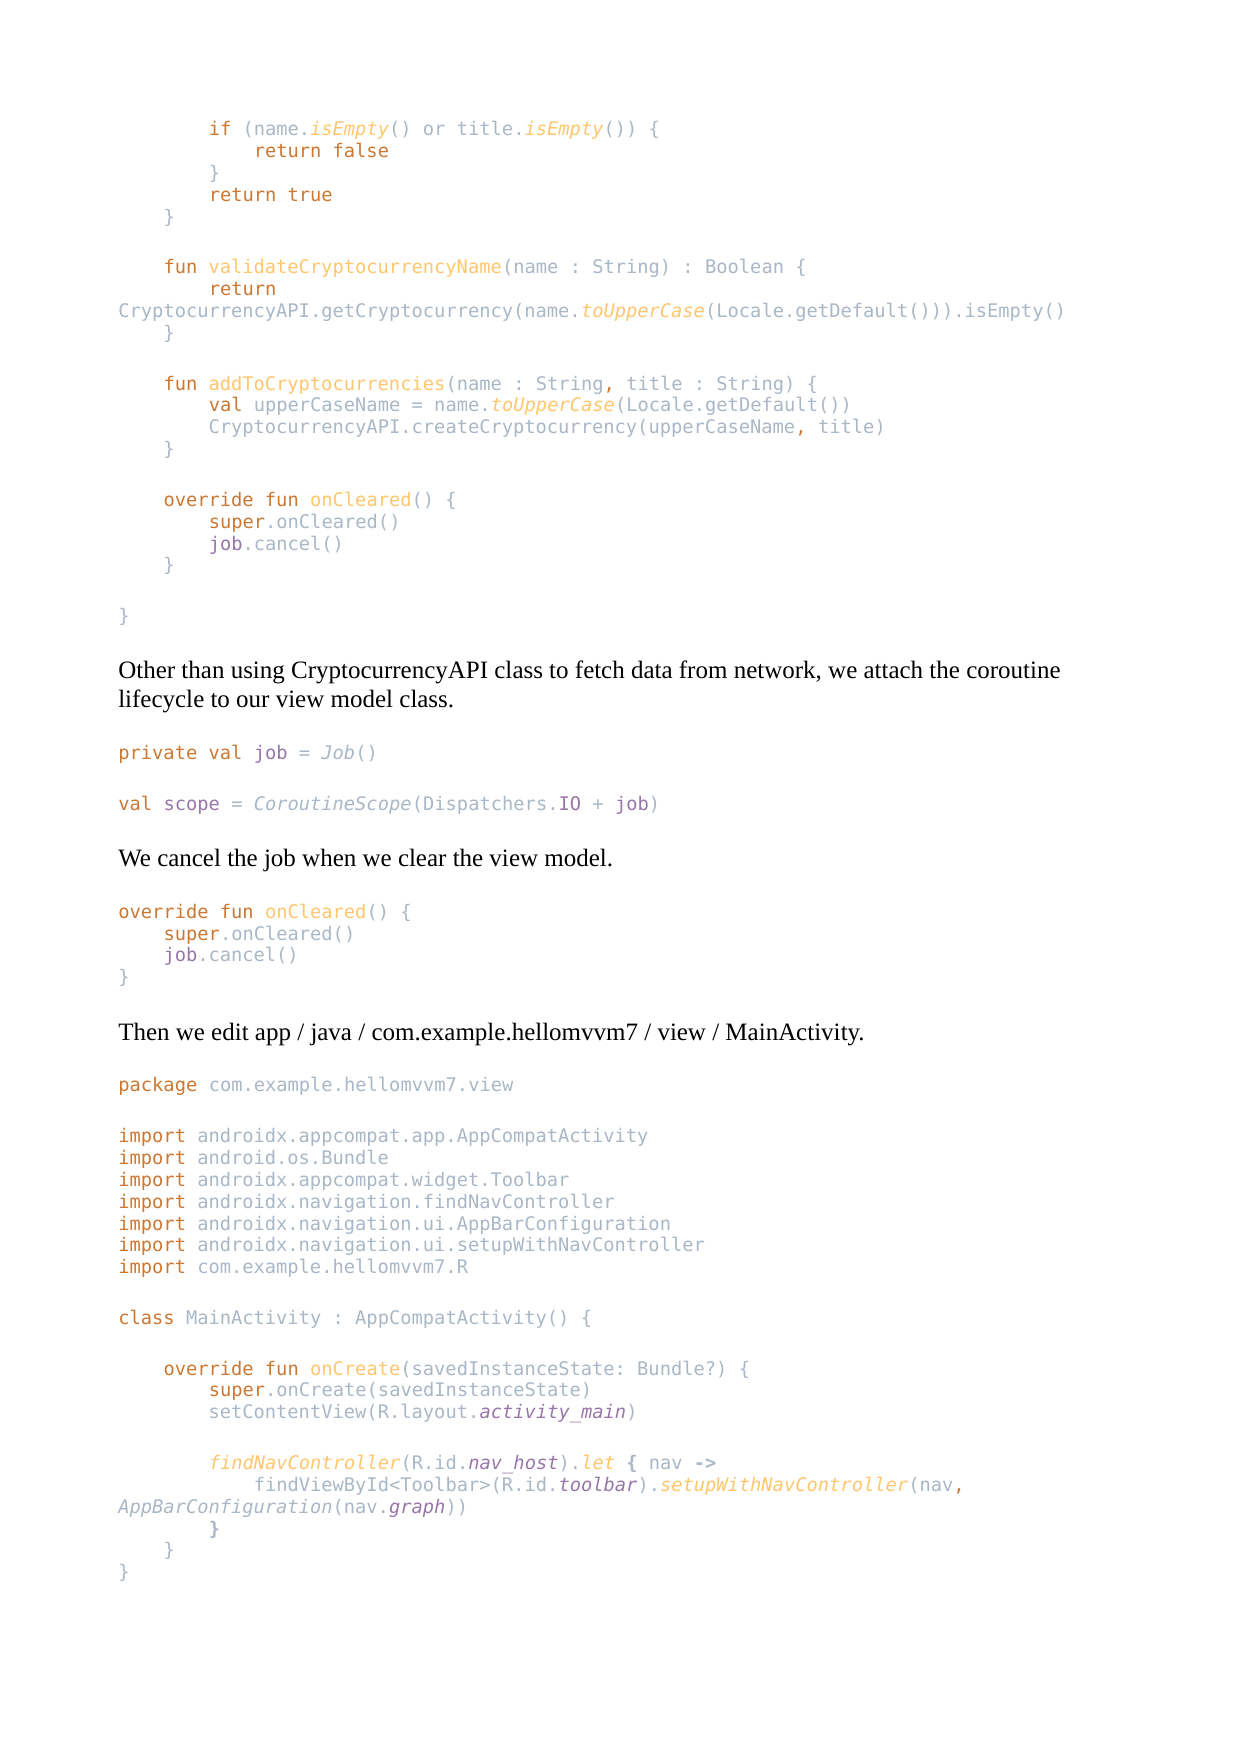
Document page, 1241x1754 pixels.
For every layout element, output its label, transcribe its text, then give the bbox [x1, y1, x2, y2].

text private val job = Job() val scope = CoroutineScope(Dispatchers.IO + job) [118, 742, 1122, 814]
text We cancel the job when we clear the view model. [118, 843, 1122, 872]
text if (name.isEmpty() or title.isEmpty()) { return false } return true } fun validateCryptocurrencyName(name : String) : Boolean { return CryptocurrencyAPI.getCryptocurrency(name.toUpperCase(Locale.getDefault())).isEmpty() } fun addToCryptocurrencies(name : String, title : String) { val upperCaseName = name.toUpperCase(Locale.getDefault()) CryptocurrencyAPI.createCryptocurrency(upperCaseName, title) } override fun onCleared() { super.onCleared() job.cancel() } } [118, 118, 1122, 627]
text Then we edit app / java / com.example.hellomvvm7 / view / MainActivity. [118, 1017, 1122, 1046]
text Other than using CryptocurrencyAPI class to fetch data from network, we attach the coroutine lifecycle to our view model class. [118, 656, 1122, 713]
text override fun onCleared() { super.onCleared() job.cancel() } [118, 901, 1122, 988]
text package com.example.hellomvvm7.view import androidx.appcompat.app.AppCompatActivity import android.os.Bundle import androidx.appcompat.widget.Toolbar import androidx.navigation.findNavController import androidx.navigation.ui.AppBarConfiguration import androidx.navigation.ui.setupWithNavController import com.example.hellomvvm7.R class MainActivity : AppCompatActivity() { override fun onCreate(savedInstanceState: Bundle?) { super.onCreate(savedInstanceState) setContentView(R.layout.activity_main) findNavController(R.id.nav_host).let { nav -> findViewById<Toolbar>(R.id.toolbar).setupWithNavController(nav, AppBarConfiguration(nav.graph)) } } } [118, 1074, 1122, 1583]
